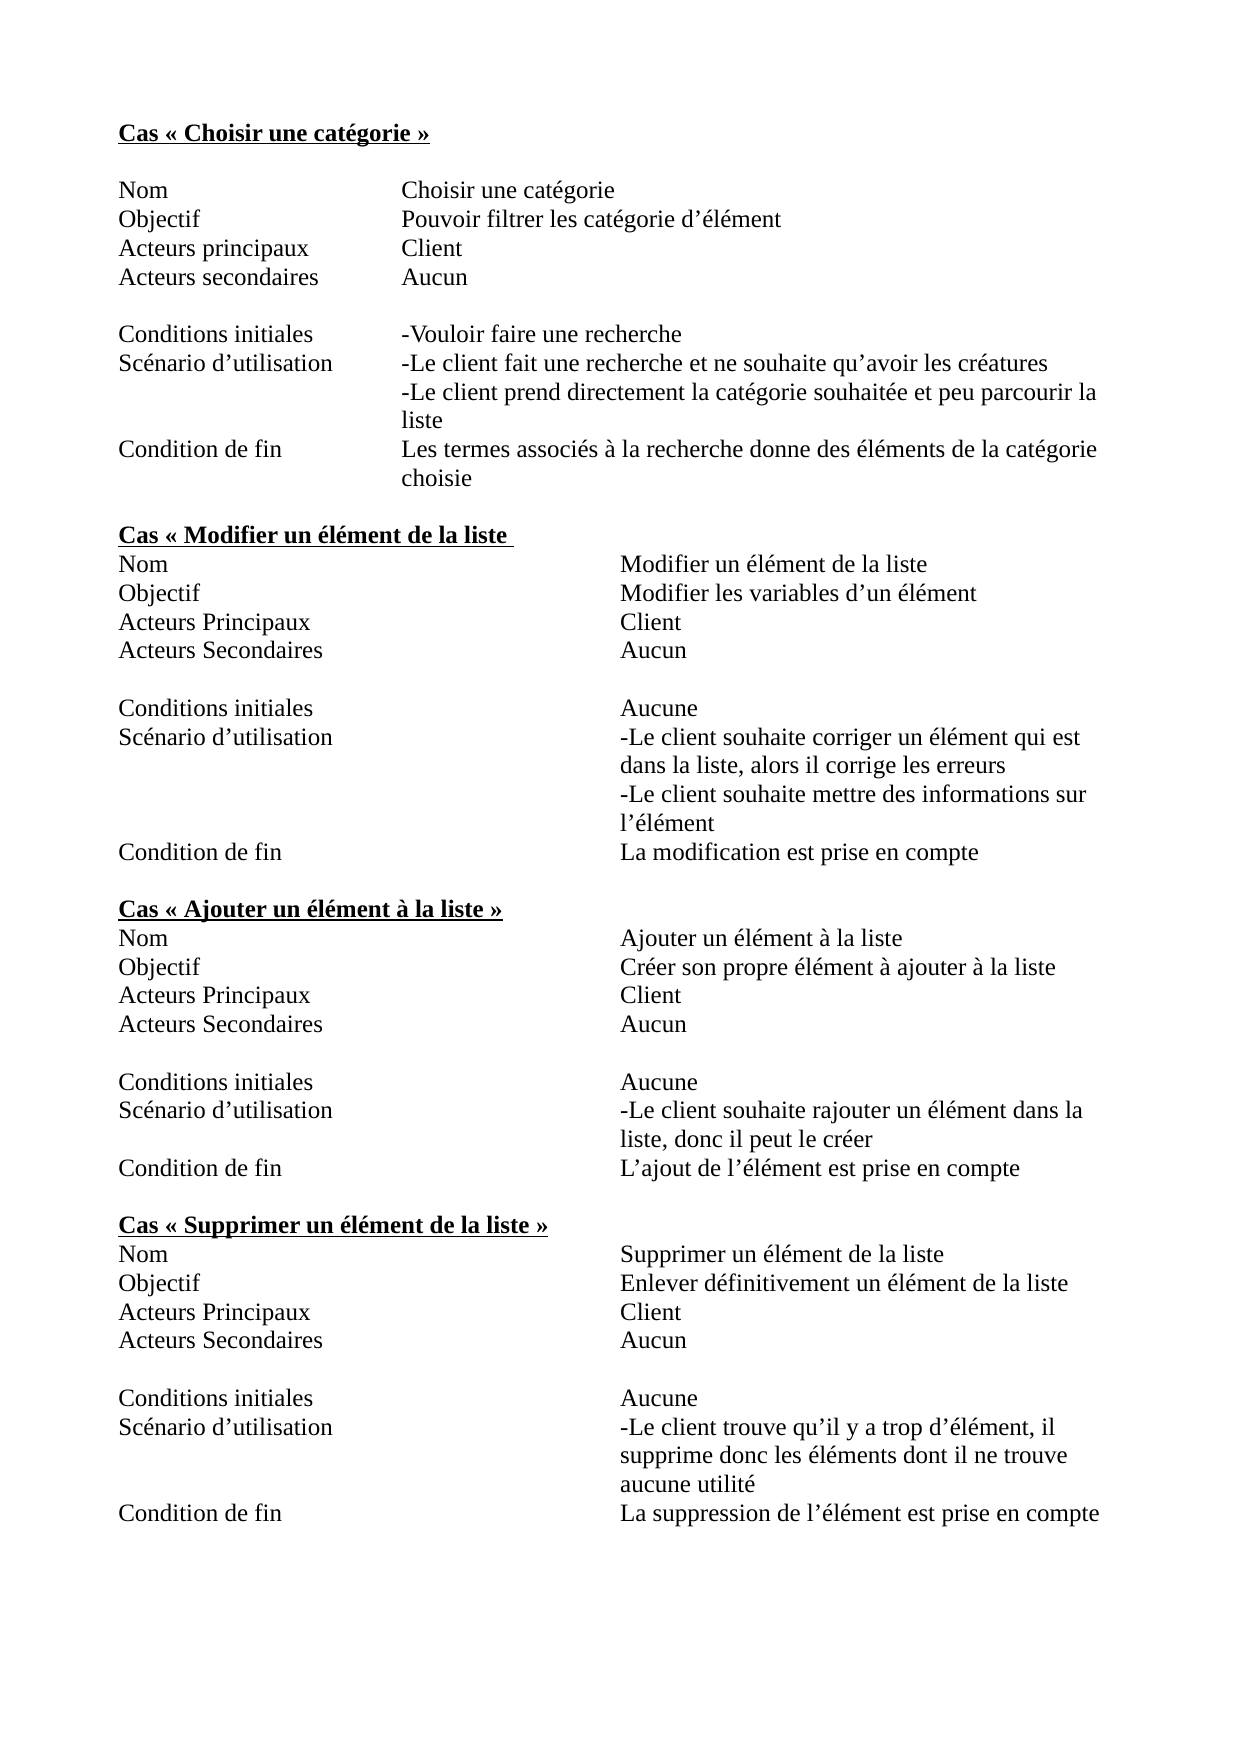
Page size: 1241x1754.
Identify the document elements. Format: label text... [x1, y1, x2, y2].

table_header Conditions initiales [118, 319, 401, 348]
table_cell Condition de fin [118, 1498, 620, 1527]
table_cell -Le client souhaite corriger un élément qui est dans la liste, alors il corrige les erreurs -Le client souhaite mettre des informations sur l’élément [620, 722, 1122, 837]
table_cell Scénario d’utilisation [118, 1412, 620, 1498]
table_header Supprimer un élément de la liste [620, 1239, 1122, 1268]
table_cell Acteurs principaux [118, 233, 401, 262]
table_header Nom [118, 176, 401, 204]
table_cell Condition de fin [118, 434, 401, 492]
text Cas « Ajouter un élément à la liste » [118, 894, 1122, 923]
table_cell Scénario d’utilisation [118, 722, 620, 837]
table_cell Objectif [118, 1268, 620, 1297]
table_cell Modifier les variables d’un élément [620, 578, 1122, 607]
table_header Conditions initiales [118, 693, 620, 722]
table_header Conditions initiales [118, 1067, 620, 1096]
table_cell Acteurs Principaux [118, 981, 620, 1009]
table_cell Aucun [401, 262, 1122, 291]
table_cell Aucun [620, 636, 1122, 664]
table_cell Client [620, 607, 1122, 636]
table_header Nom [118, 549, 620, 578]
table_cell Client [401, 233, 1122, 262]
table_header Nom [118, 923, 620, 952]
table_header Conditions initiales [118, 1383, 620, 1412]
table_cell La suppression de l’élément est prise en compte [620, 1498, 1122, 1527]
table_cell Condition de fin [118, 837, 620, 866]
table_cell Client [620, 1297, 1122, 1326]
table_cell Aucun [620, 1009, 1122, 1038]
table_cell Objectif [118, 952, 620, 981]
table_cell Objectif [118, 204, 401, 233]
table_cell Aucun [620, 1326, 1122, 1354]
table_header Choisir une catégorie [401, 176, 1122, 204]
table_header Aucune [620, 693, 1122, 722]
table_cell Scénario d’utilisation [118, 348, 401, 434]
text Cas « Choisir une catégorie » [118, 118, 1122, 147]
table_cell Les termes associés à la recherche donne des éléments de la catégorie choisie [401, 434, 1128, 492]
table_cell Acteurs Secondaires [118, 1326, 620, 1354]
text Cas « Supprimer un élément de la liste » [118, 1211, 1122, 1239]
table_cell Client [620, 981, 1122, 1009]
table_cell Enlever définitivement un élément de la liste [620, 1268, 1122, 1297]
table_header -Vouloir faire une recherche [401, 319, 1128, 348]
table_header Modifier un élément de la liste [620, 549, 1122, 578]
table_header Ajouter un élément à la liste [620, 923, 1122, 952]
table_header Aucune [620, 1067, 1122, 1096]
table_cell L’ajout de l’élément est prise en compte [620, 1153, 1122, 1182]
text Cas « Modifier un élément de la liste [118, 521, 1122, 549]
table_cell Scénario d’utilisation [118, 1096, 620, 1153]
table_cell Acteurs secondaires [118, 262, 401, 291]
table_cell -Le client trouve qu’il y a trop d’élément, il supprime donc les éléments dont il ne trouve aucune utilité [620, 1412, 1122, 1498]
table_cell Pouvoir filtrer les catégorie d’élément [401, 204, 1122, 233]
table_cell Condition de fin [118, 1153, 620, 1182]
table_cell Acteurs Secondaires [118, 636, 620, 664]
table_cell Objectif [118, 578, 620, 607]
table_cell Acteurs Principaux [118, 607, 620, 636]
table_cell La modification est prise en compte [620, 837, 1122, 866]
table_cell Créer son propre élément à ajouter à la liste [620, 952, 1122, 981]
table_cell Acteurs Secondaires [118, 1009, 620, 1038]
table_cell -Le client fait une recherche et ne souhaite qu’avoir les créatures -Le client prend directement la catégorie souhaitée et peu parcourir la liste [401, 348, 1128, 434]
table_cell -Le client souhaite rajouter un élément dans la liste, donc il peut le créer [620, 1096, 1122, 1153]
table_header Nom [118, 1239, 620, 1268]
table_header Aucune [620, 1383, 1122, 1412]
table_cell Acteurs Principaux [118, 1297, 620, 1326]
